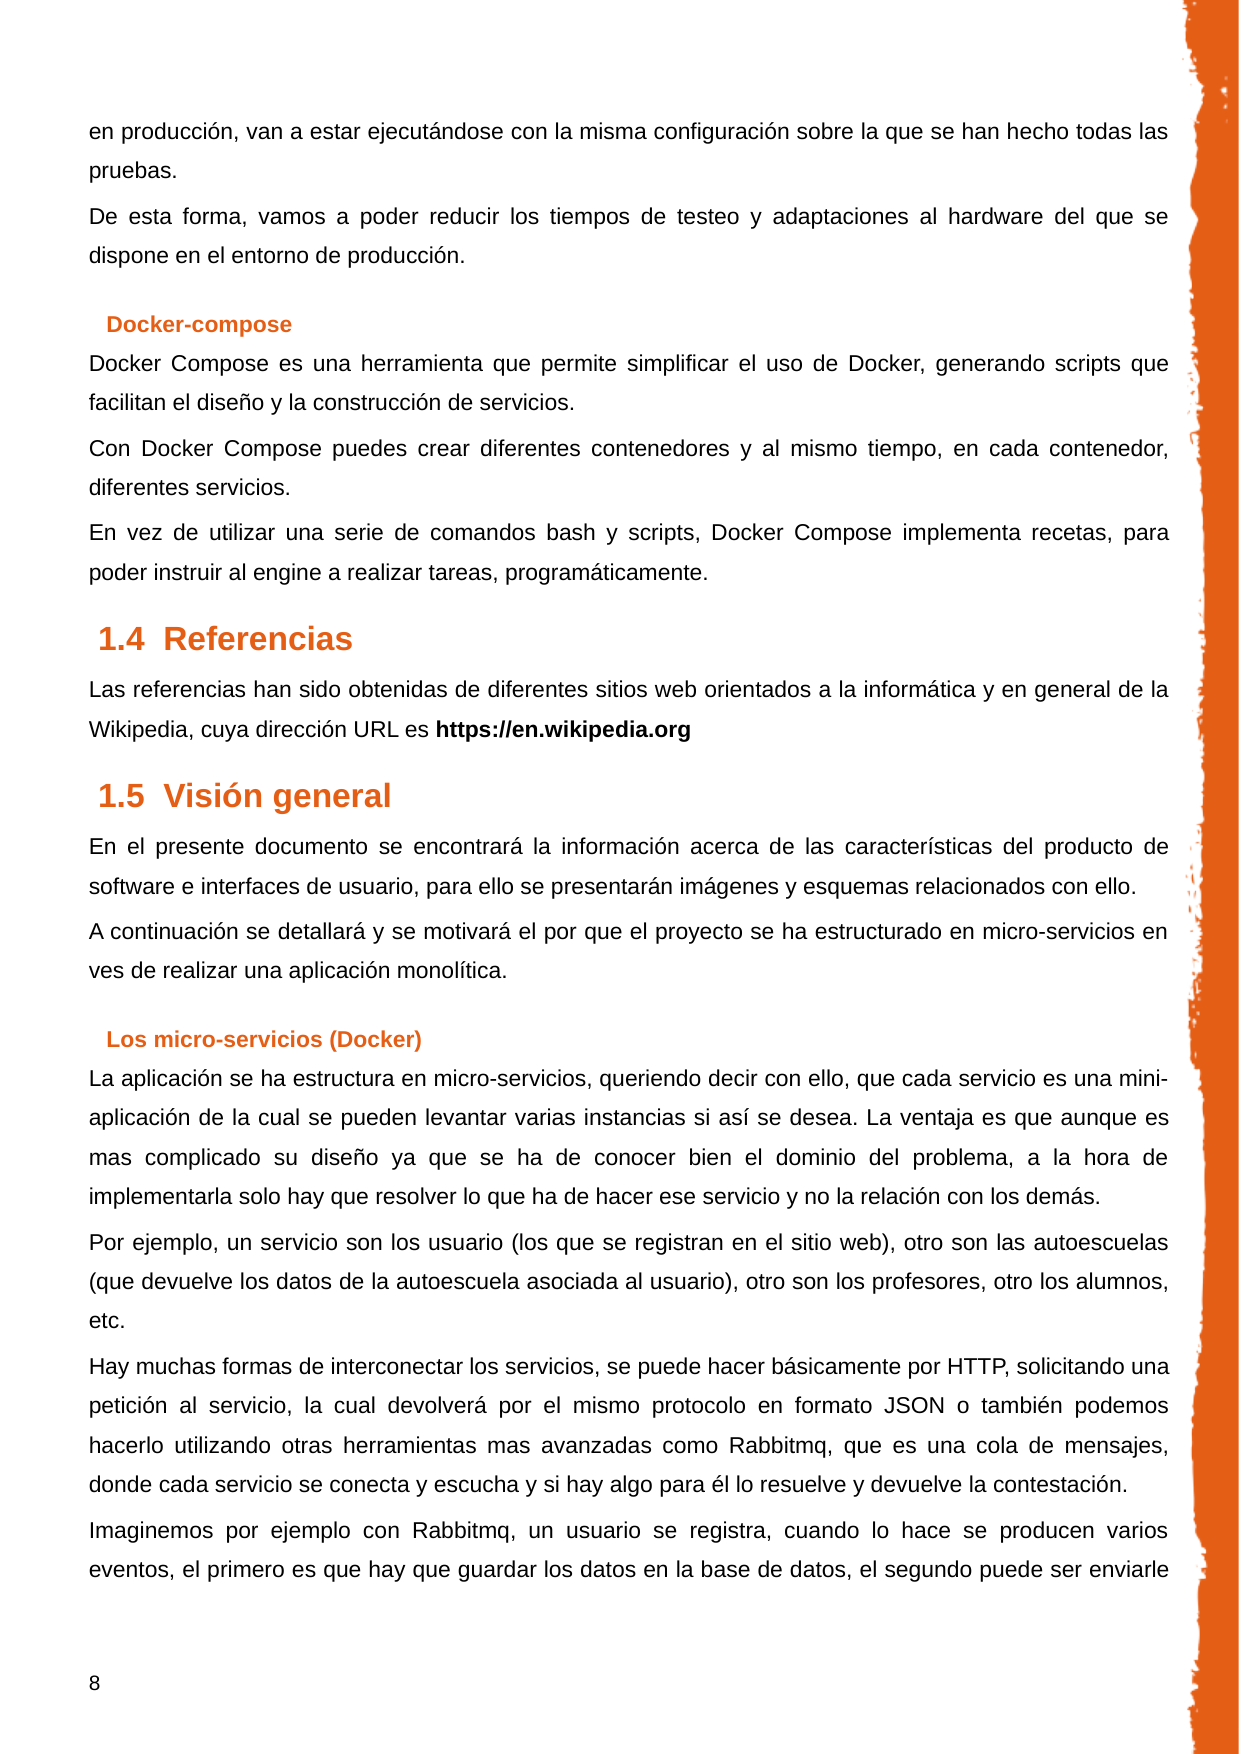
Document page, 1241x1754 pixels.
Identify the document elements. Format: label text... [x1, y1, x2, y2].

text en producción, van a estar ejecutándose con la misma configuración sobre la que se han hecho todas las pruebas. [88, 118, 1170, 184]
text En vez de utilizar una serie de comandos bash y scripts, Docker Compose implementa recetas, para poder instruir al engine a realizar tareas, programáticamente. [88, 519, 1170, 585]
text En el presente documento se encontrará la información acerca de las características del producto de software e interfaces de usuario, para ello se presentarán imágenes y esquemas relacionados con ello. [88, 833, 1170, 899]
text Con Docker Compose puedes crear diferentes contenedores y al mismo tiempo, en cada contenedor, diferentes servicios. [88, 434, 1170, 500]
text Docker-compose [106, 311, 1170, 338]
picture [1170, 0, 1239, 1754]
text Los micro-servicios (Docker) [106, 1026, 1170, 1053]
subtitle Visión general [88, 776, 1170, 815]
text Las referencias han sido obtenidas de diferentes sitios web orientados a la informática y en general de la Wikipedia, cuya dirección URL es https://en.wikipedia.org [88, 676, 1170, 742]
text Imaginemos por ejemplo con Rabbitmq, un usuario se registra, cuando lo hace se producen varios eventos, el primero es que hay que guardar los datos en la base de datos, el segundo puede ser enviarle [88, 1517, 1170, 1583]
text Por ejemplo, un servicio son los usuario (los que se registran en el sitio web), otro son las autoescuelas (que devuelve los datos de la autoescuela asociada al usuario), otro son los profesores, otro los alumnos, etc. [88, 1228, 1170, 1334]
subtitle Referencias [88, 619, 1170, 658]
text Hay muchas formas de interconectar los servicios, se puede hacer básicamente por HTTP, solicitando una petición al servicio, la cual devolverá por el mismo protocolo en formato JSON o también podemos hacerlo utilizando otras herramientas mas avanzadas como Rabbitmq, que es una cola de mensajes, donde cada servicio se conecta y escucha y si hay algo para él lo resuelve y devuelve la contestación. [88, 1353, 1170, 1498]
text De esta forma, vamos a poder reducir los tiempos de testeo y adaptaciones al hardware del que se dispone en el entorno de producción. [88, 203, 1170, 269]
text A continuación se detallará y se motivará el por que el proyecto se ha estructurado en micro-servicios en ves de realizar una aplicación monolítica. [88, 918, 1170, 984]
text Docker Compose es una herramienta que permite simplificar el uso de Docker, generando scripts que facilitan el diseño y la construcción de servicios. [88, 349, 1170, 415]
text La aplicación se ha estructura en micro-servicios, queriendo decir con ello, que cada servicio es una mini-aplicación de la cual se pueden levantar varias instancias si así se desea. La ventaja es que aunque es mas complicado su diseño ya que se ha de conocer bien el dominio del problema, a la hora de implementarla solo hay que resolver lo que ha de hacer ese servicio y no la relación con los demás. [88, 1065, 1170, 1209]
